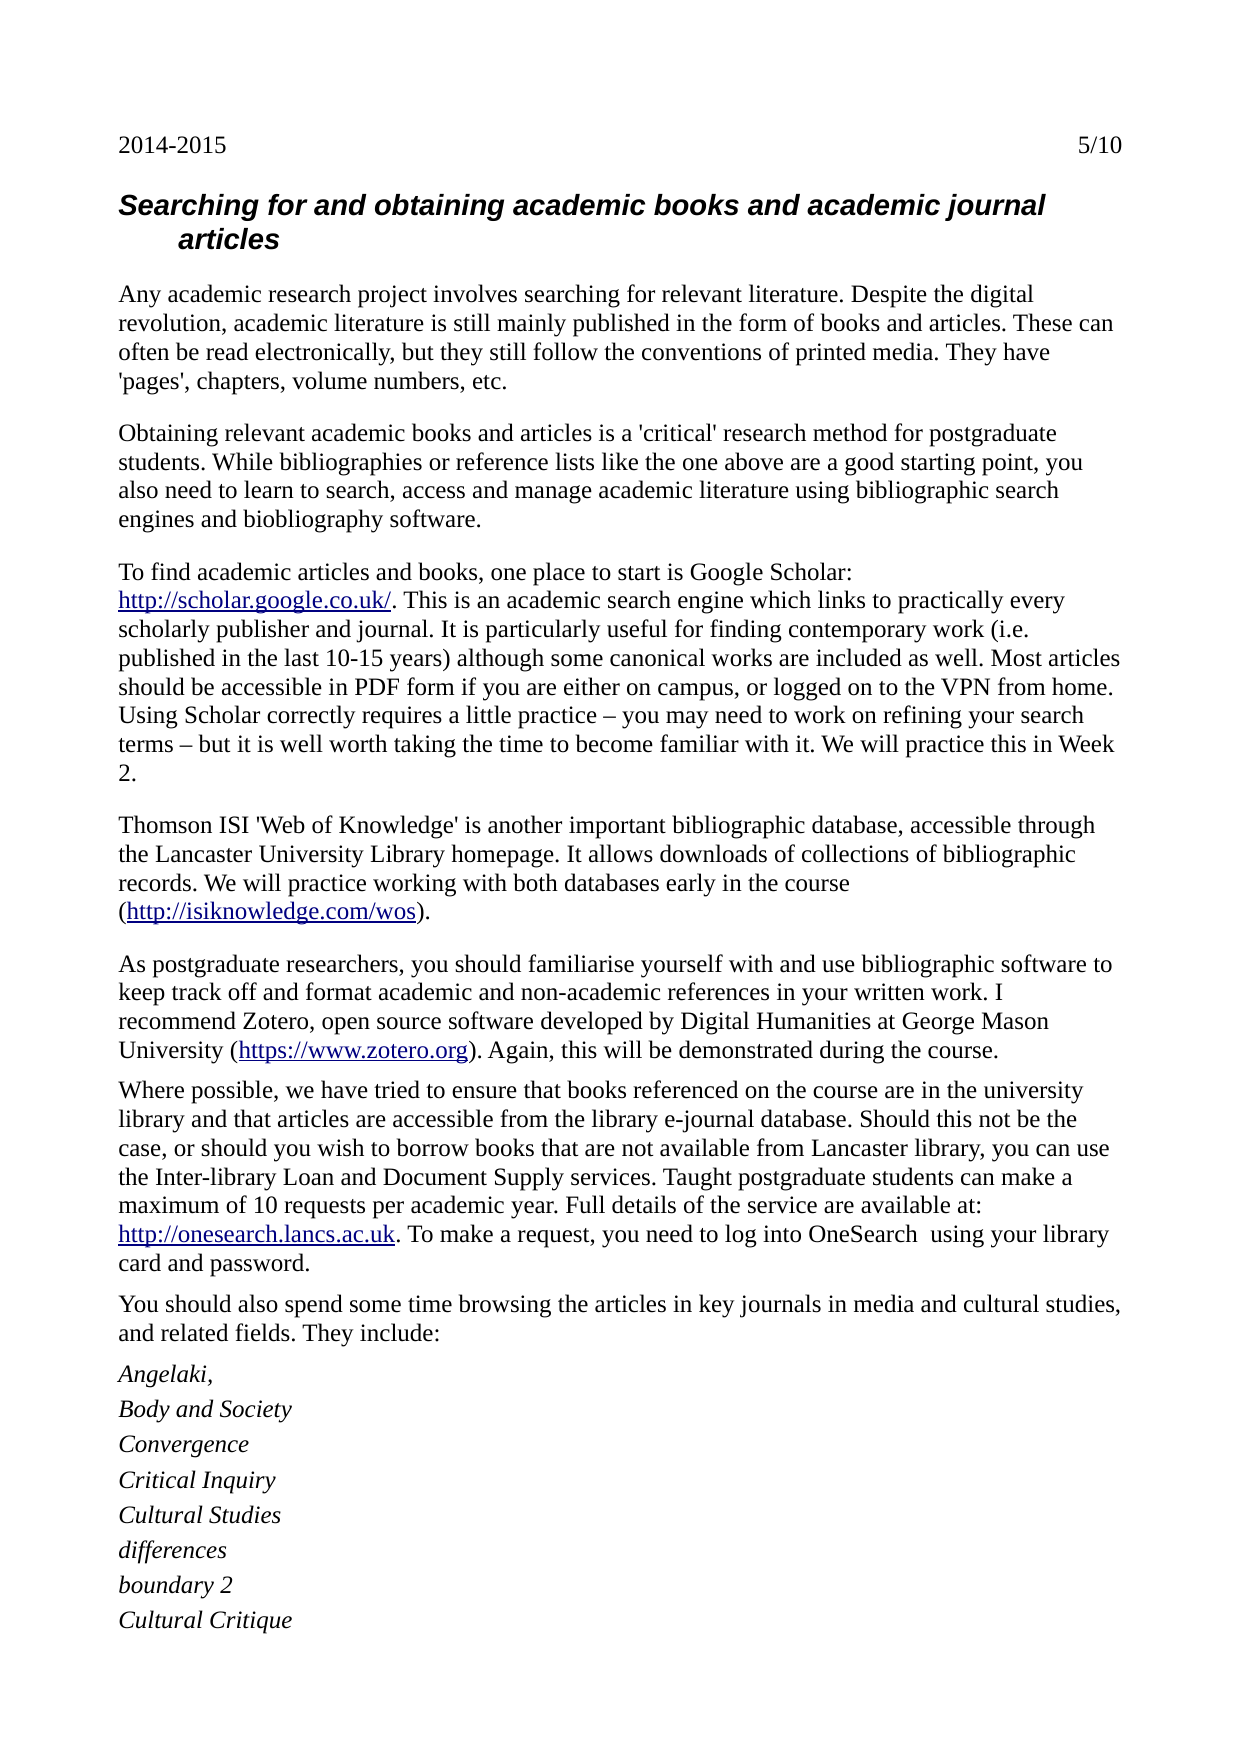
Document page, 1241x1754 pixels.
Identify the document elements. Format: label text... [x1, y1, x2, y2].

text Cultural Critique [118, 1606, 1122, 1634]
subtitle Searching for and obtaining academic books and academic journal articles [118, 188, 1122, 255]
text Body and Society [118, 1394, 1122, 1423]
text Thomson ISI 'Web of Knowledge' is another important bibliographic database, accessible through the Lancaster University Library homepage. It allows downloads of collections of bibliographic records. We will practice working with both databases early in the course (http://isiknowledge.com/wos). [118, 810, 1122, 925]
text Any academic research project involves searching for relevant literature. Despite the digital revolution, academic literature is still mainly published in the form of books and articles. These can often be read electronically, but they still follow the conventions of printed media. They have 'pages', chapters, volume numbers, etc. [118, 279, 1122, 394]
text As postgraduate researchers, you should familiarise yourself with and use bibliographic software to keep track off and format academic and non-academic references in your written work. I recommend Zotero, open source software developed by Digital Humanities at George Mason University (https://www.zotero.org). Again, this will be demonstrated during the course. [118, 949, 1122, 1064]
text Convergence [118, 1429, 1122, 1458]
text Angelaki, [118, 1359, 1122, 1388]
text Where possible, we have tried to ensure that books referenced on the course are in the university library and that articles are accessible from the library e-journal database. Should this not be the case, or should you wish to borrow books that are not available from Lancaster library, you can use the Inter-library Loan and Document Supply services. Taught postgraduate students can make a maximum of 10 requests per academic year. Full details of the service are available at: http://onesearch.lancs.ac.uk. To make a request, you need to log into OneSearch using your library card and password. [118, 1075, 1122, 1277]
text boundary 2 [118, 1570, 1122, 1599]
text Obtaining relevant academic books and articles is a 'critical' research method for postgraduate students. While bibliographies or reference lists like the one above are a good starting point, you also need to learn to search, access and manage academic literature using bibliographic search engines and biobliography software. [118, 418, 1122, 533]
text You should also spend some time browsing the articles in key journals in media and cultural studies, and related fields. They include: [118, 1289, 1122, 1347]
text differences [118, 1535, 1122, 1564]
text To find academic articles and books, one place to start is Google Scholar: http://scholar.google.co.uk/. This is an academic search engine which links to practically every scholarly publisher and journal. It is particularly useful for finding contemporary work (i.e. published in the last 10-15 years) although some canonical works are included as well. Most articles should be accessible in PDF form if you are either on campus, or logged on to the VPN from home. Using Scholar correctly requires a little practice – you may need to work on refining your search terms – but it is well worth taking the time to become familiar with it. We will practice this in Week 2. [118, 557, 1122, 787]
text Critical Inquiry [118, 1465, 1122, 1493]
text Cultural Studies [118, 1500, 1122, 1529]
